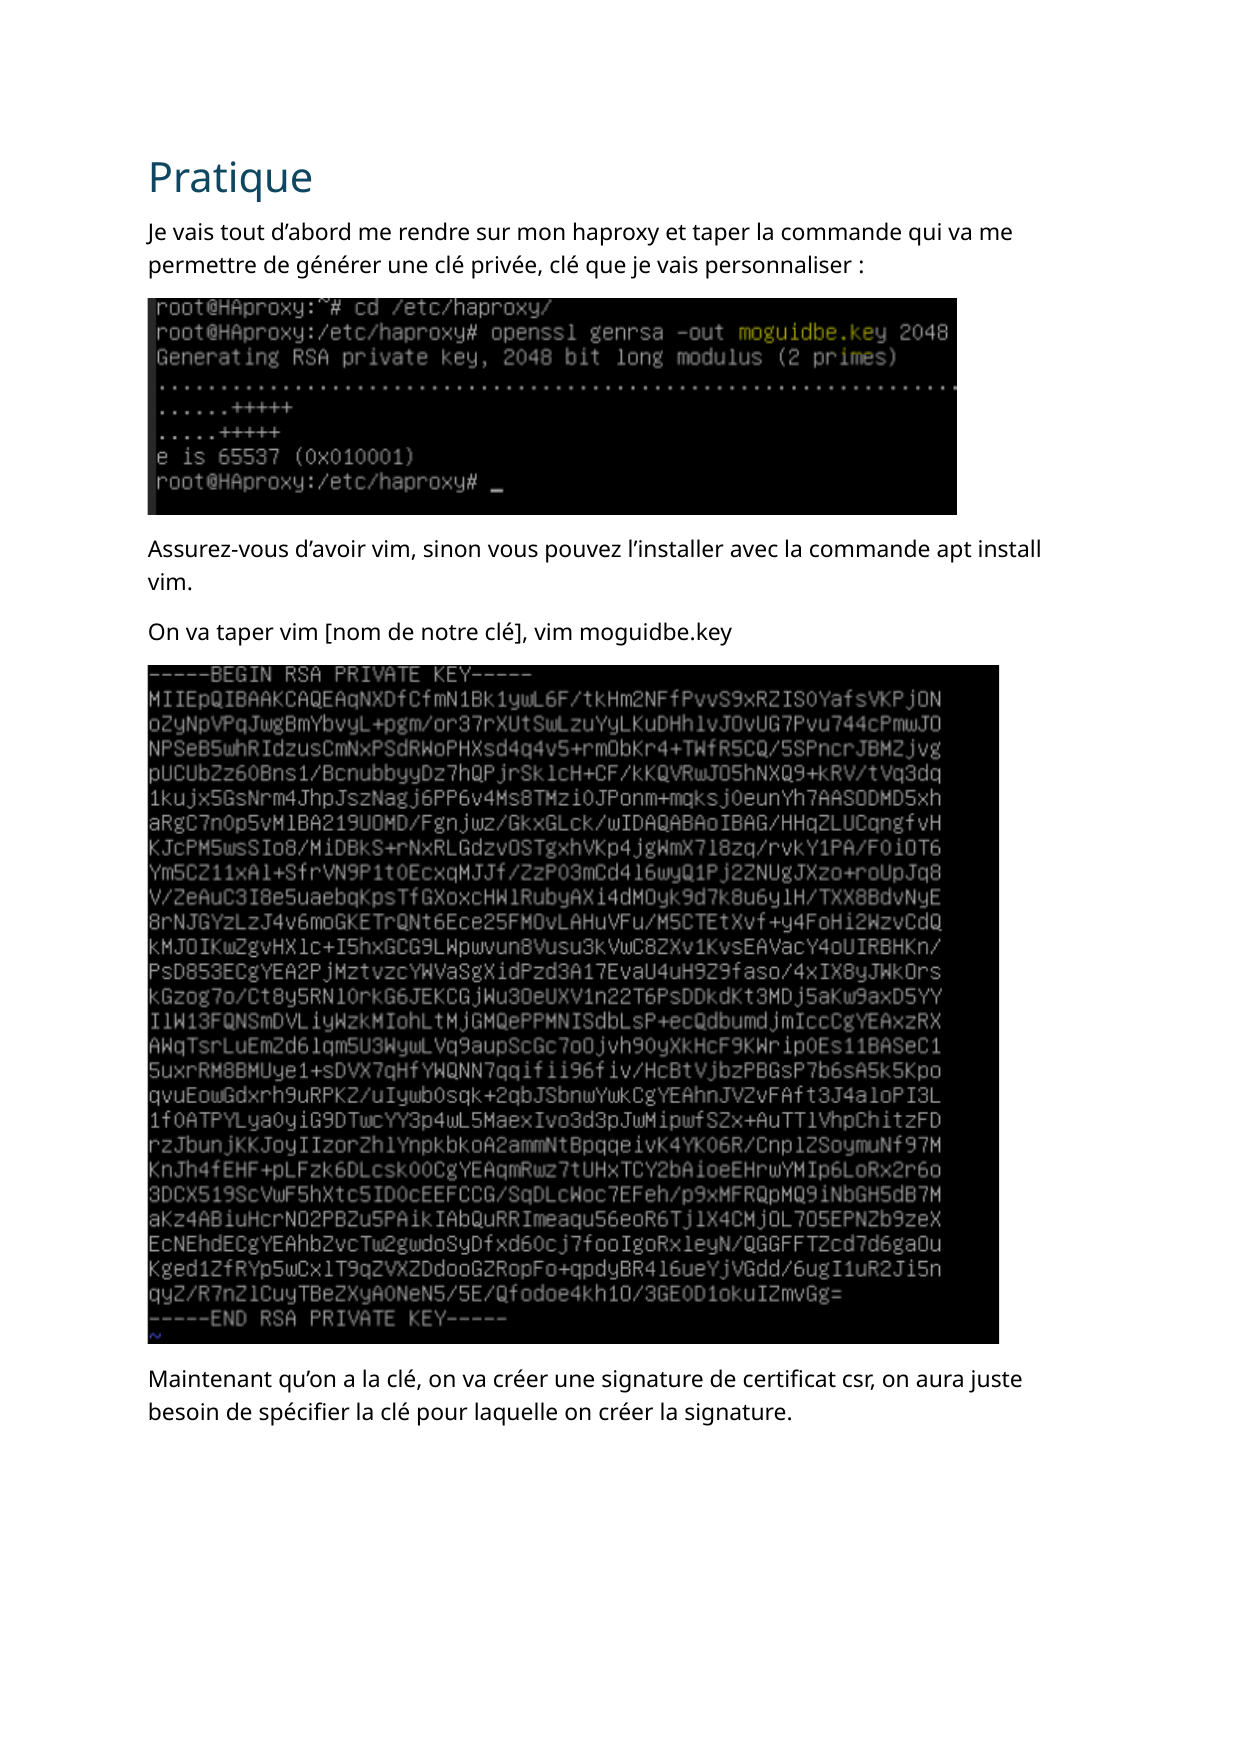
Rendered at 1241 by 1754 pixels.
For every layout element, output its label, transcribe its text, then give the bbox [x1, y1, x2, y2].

text Maintenant qu’on a la clé, on va créer une signature de certificat csr, on aura juste besoin de spécifier la clé pour laquelle on créer la signature. [148, 1362, 1093, 1427]
text Je vais tout d’abord me rendre sur mon haproxy et taper la commande qui va me permettre de générer une clé privée, clé que je vais personnaliser : [148, 216, 1093, 280]
text On va taper vim [nom de notre clé], vim moguidbe.key [148, 616, 1093, 647]
subtitle Pratique [148, 148, 1093, 204]
text Assurez-vous d’avoir vim, sinon vous pouvez l’installer avec la commande apt install vim. [148, 533, 1093, 597]
